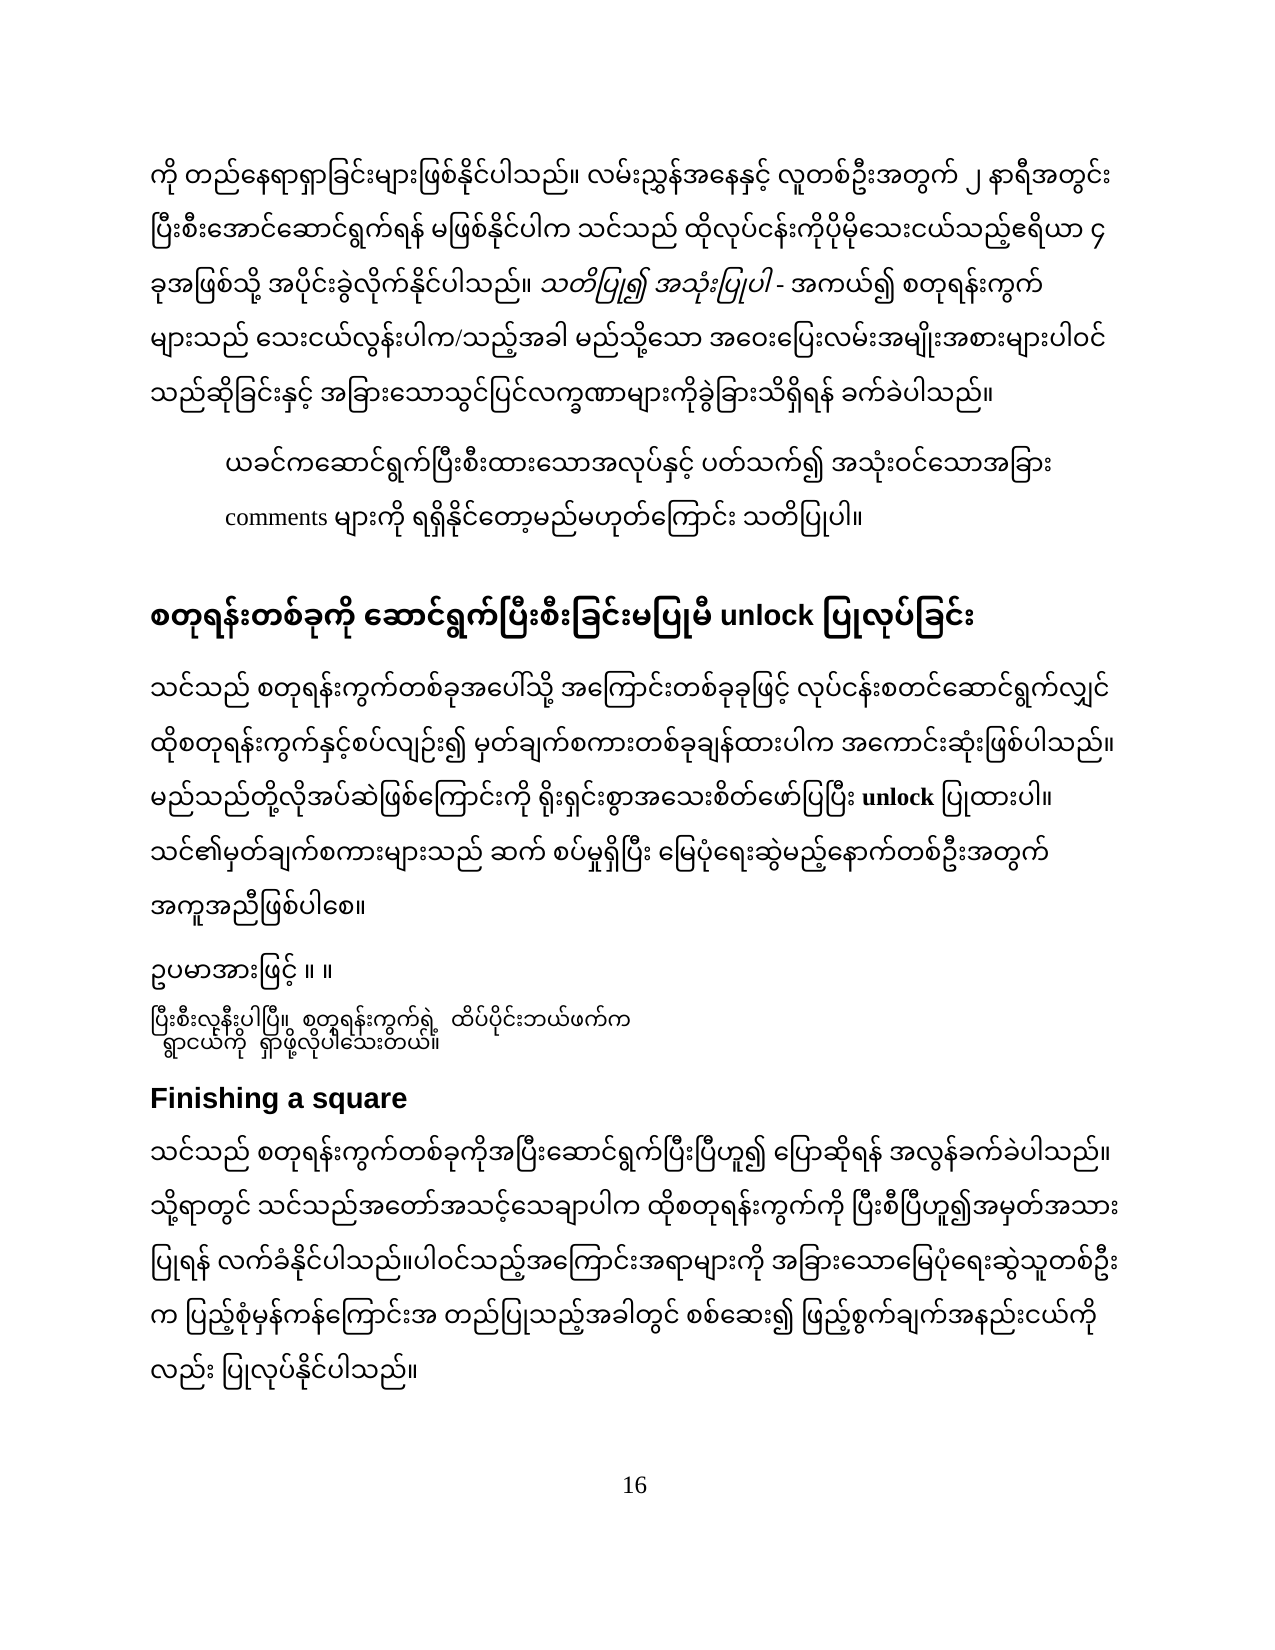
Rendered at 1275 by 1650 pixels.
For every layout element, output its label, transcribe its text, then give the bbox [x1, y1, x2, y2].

text ရွာငယ်ကို ရှာဖို့လိုပါသေးတယ်။ [150, 1032, 1125, 1056]
subtitle စတုရန်းတစ်ခုကို ဆောင်ရွက်ပြီးစီးခြင်းမပြုမီ unlock ပြုလုပ်ခြင်း [150, 587, 1125, 651]
text ယခင်ကဆောင်ရွက်ပြီးစီးထားသောအလုပ်နှင့် ပတ်သက်၍ အသုံးဝင်သောအခြား comments များကို ရရှိနိုင်တော့မည်မဟုတ်ကြောင်း သတိပြုပါ။ [225, 438, 1125, 547]
text ပြီးစီးလုနီးပါပြီ။ စတုရန်းကွက်ရဲ့ ထိပ်ပိုင်းဘယ်ဖက်က [265, 1009, 1125, 1032]
text သင်သည် စတုရန်းကွက်တစ်ခုအပေါ်သို့ အကြောင်းတစ်ခုခုဖြင့် လုပ်ငန်းစတင်ဆောင်ရွက်လျှင် ထိုစတုရန်းကွက်နှင့်စပ်လျဉ်း၍ မှတ်ချက်စကားတစ်ခုချန်ထားပါက အကောင်းဆုံးဖြစ်ပါသည်။ မည်သည်တို့လိုအပ်ဆဲဖြစ်ကြောင်းကို ရိုးရှင်းစွာအသေးစိတ်ဖော်ပြပြီး unlock ပြုထားပါ။ သင်၏မှတ်ချက်စကားများသည် ဆက် စပ်မှုရှိပြီး မြေပုံရေးဆွဲမည့်နောက်တစ်ဦးအတွက် အကူအညီဖြစ်ပါစေ။ [150, 663, 1125, 936]
subtitle Finishing a square [150, 1081, 1125, 1114]
text သင်သည် စတုရန်းကွက်တစ်ခုကိုအပြီးဆောင်ရွက်ပြီးပြီဟူ၍ ပြောဆိုရန် အလွန်ခက်ခဲပါသည်။ သို့ရာတွင် သင်သည်အတော်အသင့်သေချာပါက ထိုစတုရန်းကွက်ကို ပြီးစီပြီဟူ၍အမှတ်အသားပြုရန် လက်ခံနိုင်ပါသည်။ပါဝင်သည့်အကြောင်းအရာများကို အခြားသောမြေပုံရေးဆွဲသူတစ်ဦးက ပြည့်စုံမှန်ကန်ကြောင်းအ တည်ပြုသည့်အခါတွင် စစ်ဆေး၍ ဖြည့်စွက်ချက်အနည်းငယ်ကိုလည်း ပြုလုပ်နိုင်ပါသည်။ [150, 1127, 1125, 1400]
text ကို တည်နေရာရှာခြင်းများဖြစ်နိုင်ပါသည်။ လမ်းညွှန်အနေနှင့် လူတစ်ဦးအတွက် ၂ နာရီအတွင်းပြီးစီးအောင်ဆောင်ရွက်ရန် မဖြစ်နိုင်ပါက သင်သည် ထိုလုပ်ငန်းကိုပိုမိုသေးငယ်သည့်ဧရိယာ ၄ ခုအဖြစ်သို့ အပိုင်းခွဲလိုက်နိုင်ပါသည်။ သတိပြု၍ အသုံးပြုပါ - အကယ်၍ စတုရန်းကွက်များသည် သေးငယ်လွန်းပါက/သည့်အခါ မည်သို့သော အဝေးပြေးလမ်းအမျိုးအစားများပါဝင်သည်ဆိုခြင်းနှင့် အခြားသောသွင်ပြင်လက္ခဏာများကိုခွဲခြားသိရှိရန် ခက်ခဲပါသည်။ [150, 150, 1125, 423]
text ပြီးစီးလုနီးပါပြီ။ စတုရန်းကွက်ရဲ့ ထိပ်ပိုင်းဘယ်ဖက်က [154, 1009, 263, 1032]
text ဥပမာအားဖြင့် ။ ။ [150, 945, 1125, 1000]
